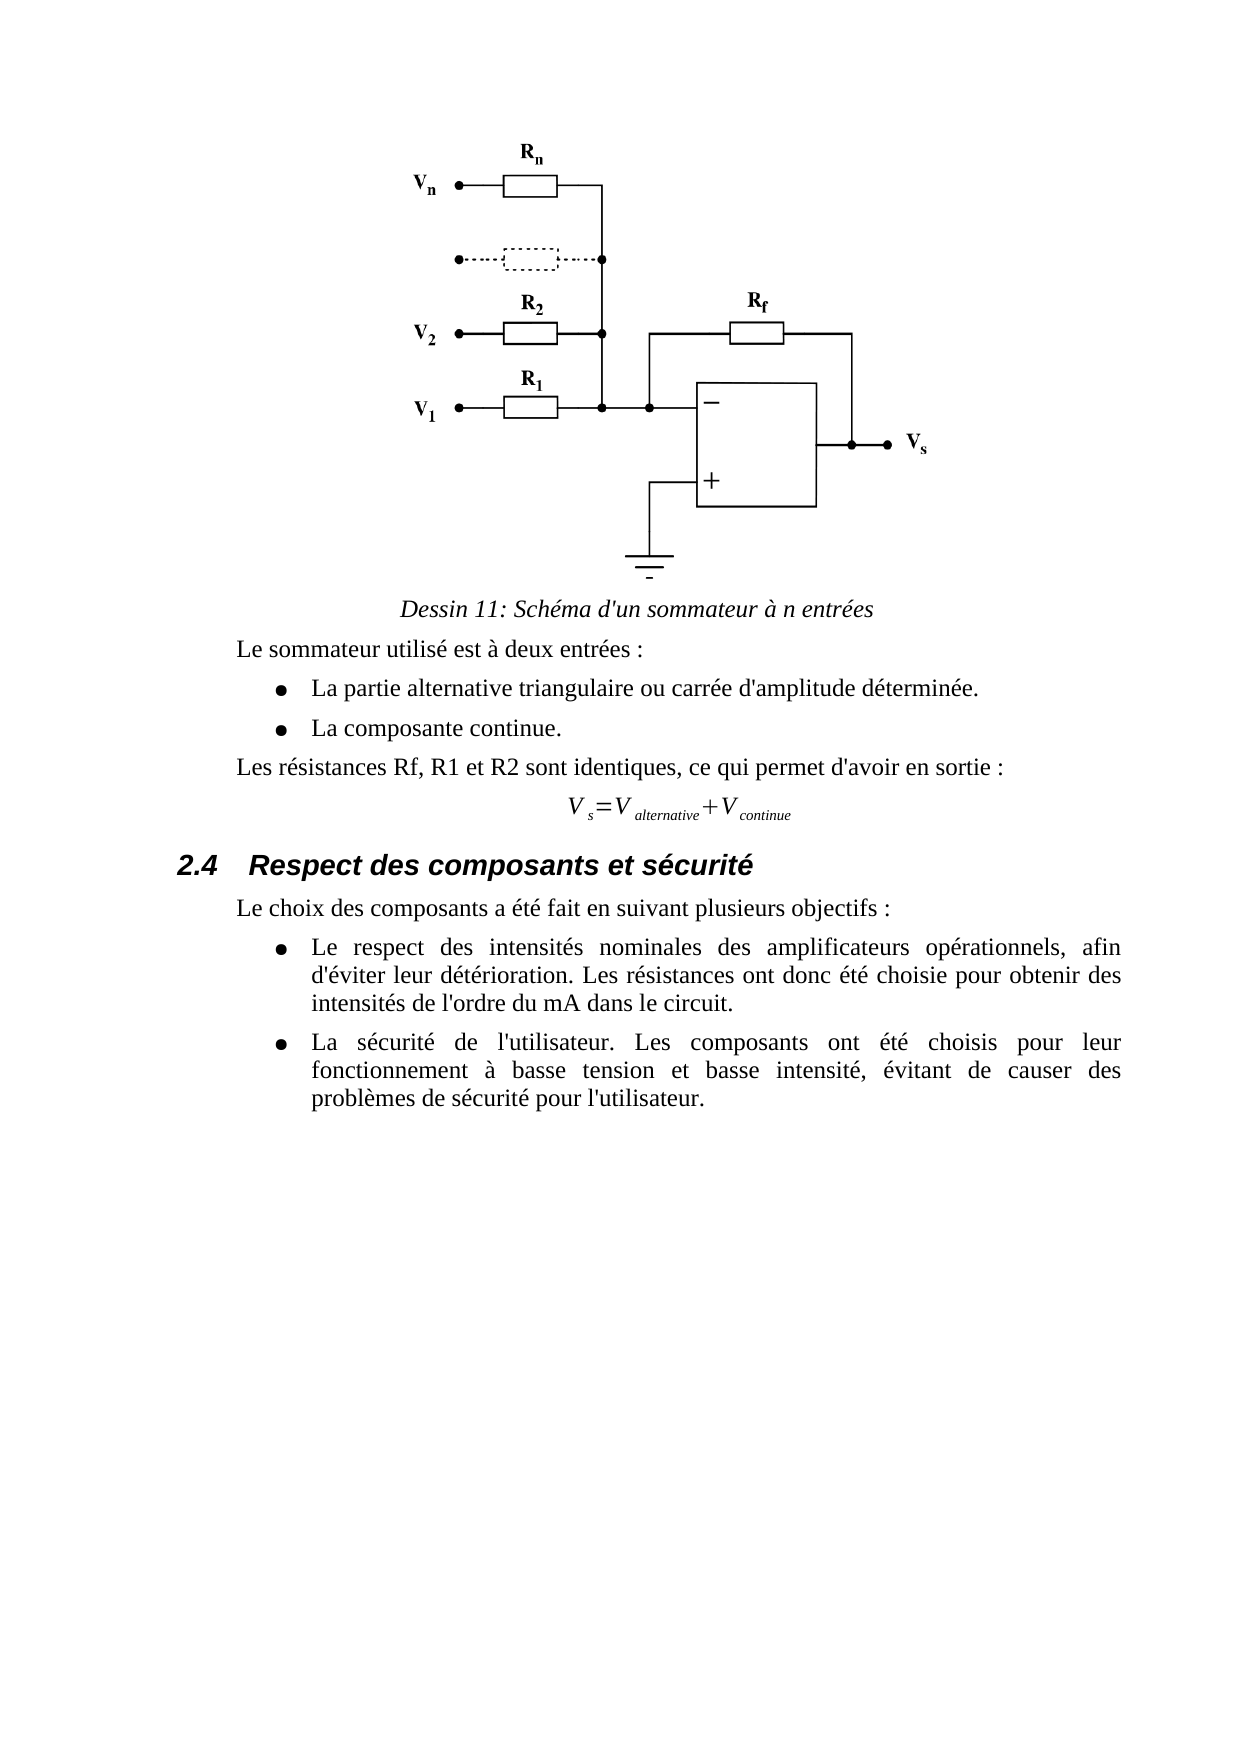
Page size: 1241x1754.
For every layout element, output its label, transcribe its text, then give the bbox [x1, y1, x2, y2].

text Le sommateur utilisé est à deux entrées : [236, 635, 1122, 662]
text Les résistances Rf, R1 et R2 sont identiques, ce qui permet d'avoir en sortie : [236, 753, 1122, 781]
list La partie alternative triangulaire ou carrée d'amplitude déterminée. [274, 674, 1122, 702]
text Dessin 11: Schéma d'un sommateur à n entrées [400, 596, 958, 623]
picture [400, 130, 959, 596]
list Le respect des intensités nominales des amplificateurs opérationnels, afin d'éviter leur détérioration. Les résistances ont donc été choisie pour obtenir des intensités de l'ordre du mA dans le circuit. [274, 933, 1122, 1017]
subtitle Respect des composants et sécurité [118, 849, 1122, 881]
list La sécurité de l'utilisateur. Les composants ont été choisis pour leur fonctionnement à basse tension et basse intensité, évitant de causer des problèmes de sécurité pour l'utilisateur. [274, 1028, 1122, 1111]
list La composante continue. [274, 714, 1122, 741]
text Le choix des composants a été fait en suivant plusieurs objectifs : [236, 894, 1122, 922]
